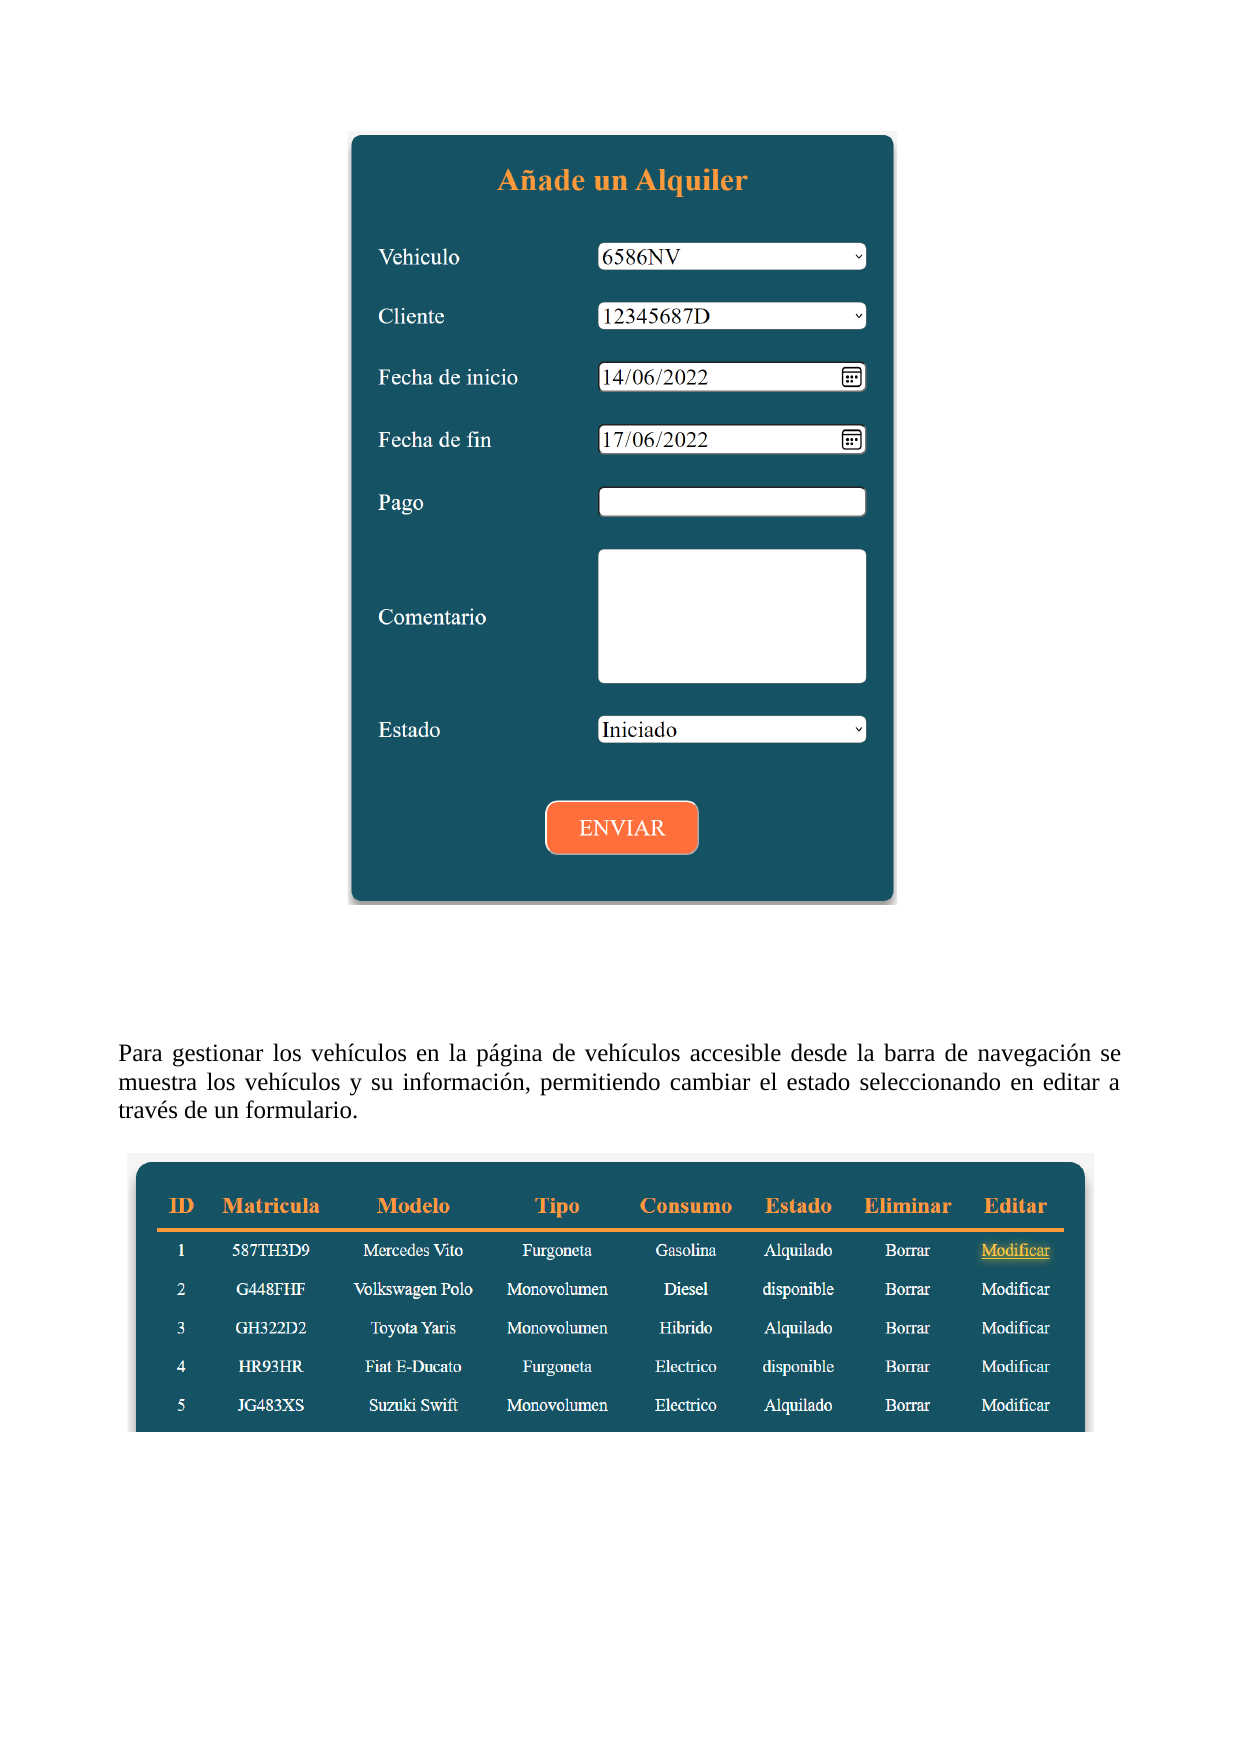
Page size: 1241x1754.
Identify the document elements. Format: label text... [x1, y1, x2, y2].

picture [347, 131, 898, 905]
text Para gestionar los vehículos en la página de vehículos accesible desde la barra de navegación se muestra los vehículos y su información, permitiendo cambiar el estado seleccionando en editar a través de un formulario. [118, 1038, 1122, 1124]
picture [127, 1153, 1095, 1432]
